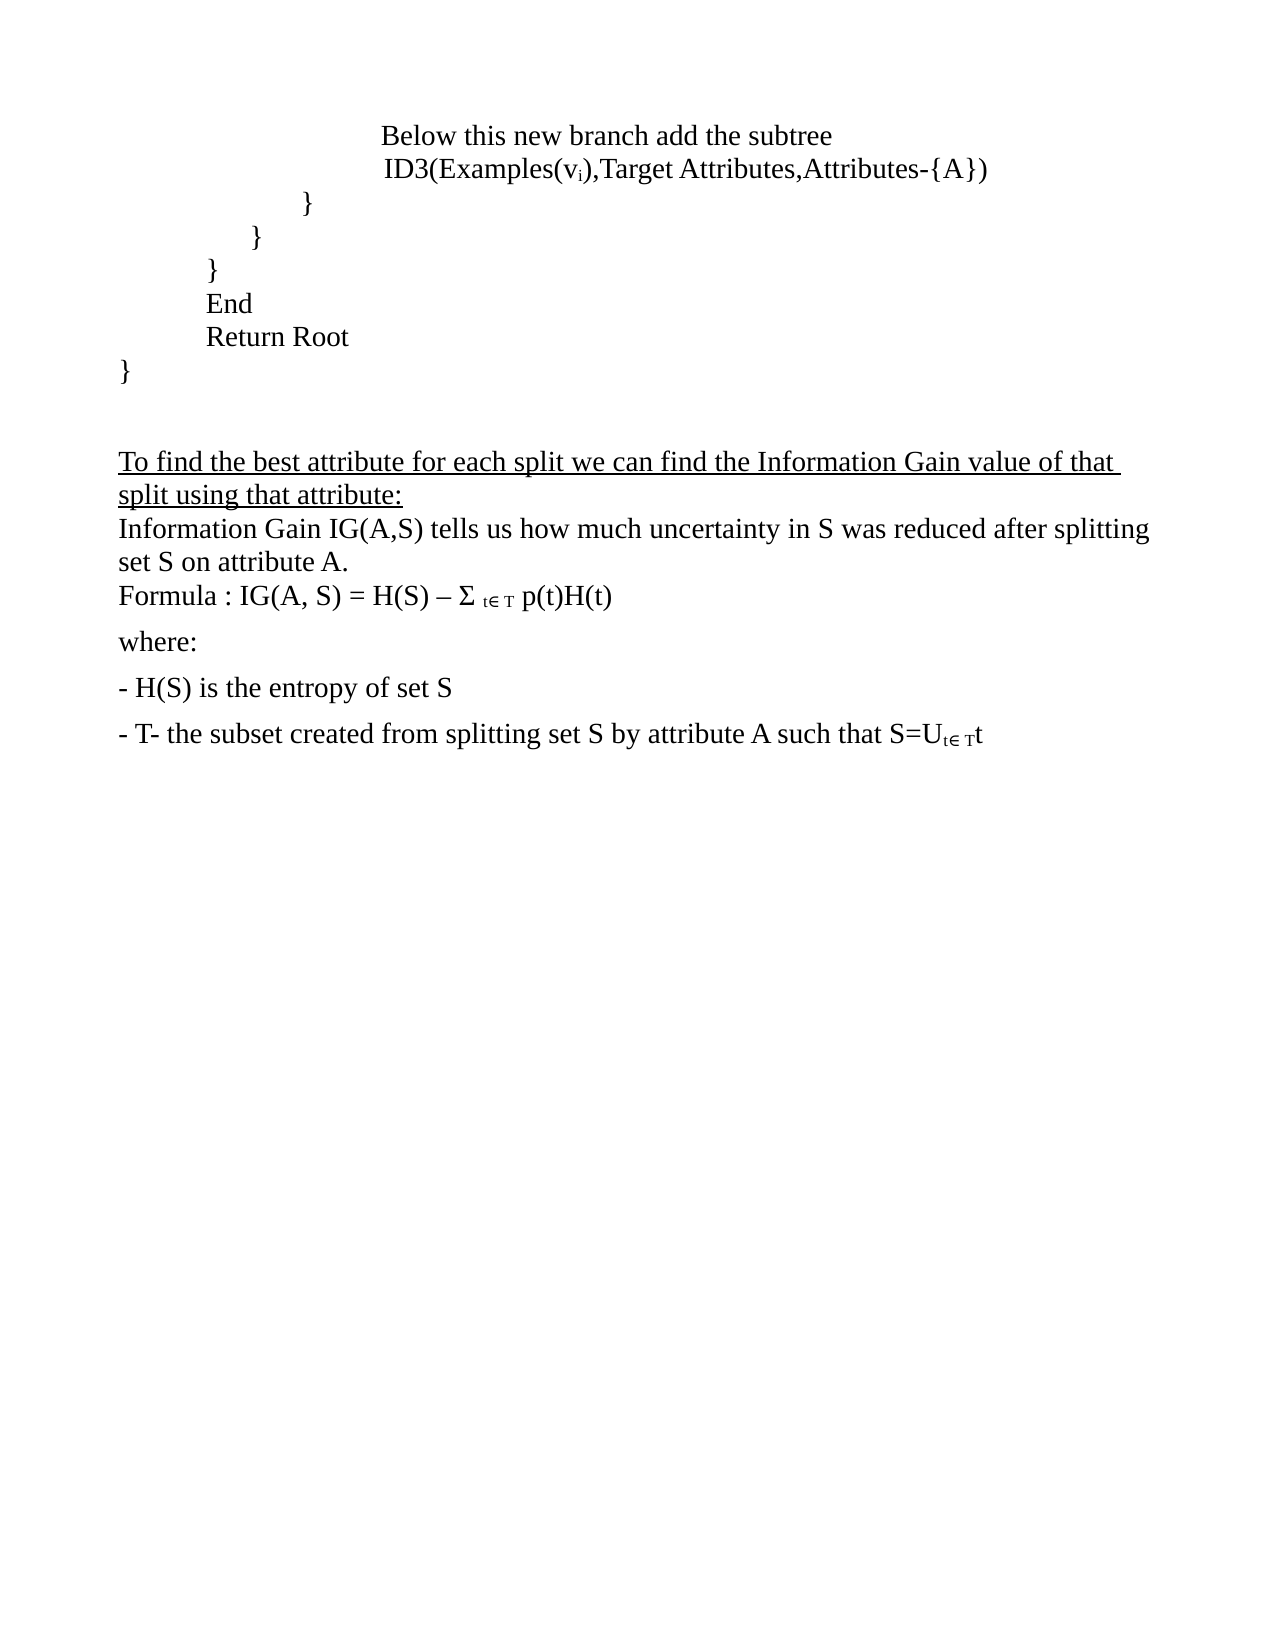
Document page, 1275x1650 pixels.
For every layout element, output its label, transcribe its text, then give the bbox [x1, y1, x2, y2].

text - H(S) is the entropy of set S [118, 670, 1157, 704]
text Formula : IG(A, S) = H(S) – Σ t∈ T p(t)H(t) [118, 578, 1157, 612]
list } [118, 252, 1157, 286]
list Return Root [118, 319, 1157, 353]
list } [118, 219, 1157, 252]
text where: [118, 624, 1157, 658]
list Below this new branch add the subtree ID3(Examples(vi),Target Attributes,Attributes-{A}) [118, 118, 1157, 185]
list } [118, 353, 1157, 386]
list } [118, 185, 1157, 219]
text To find the best attribute for each split we can find the Information Gain value of that split using that attribute: [118, 444, 1157, 511]
text - T- the subset created from splitting set S by attribute A such that S=Ut∈ Tt [118, 716, 1157, 750]
text Information Gain IG(A,S) tells us how much uncertainty in S was reduced after splitting set S on attribute A. [118, 511, 1157, 578]
list End [118, 286, 1157, 319]
